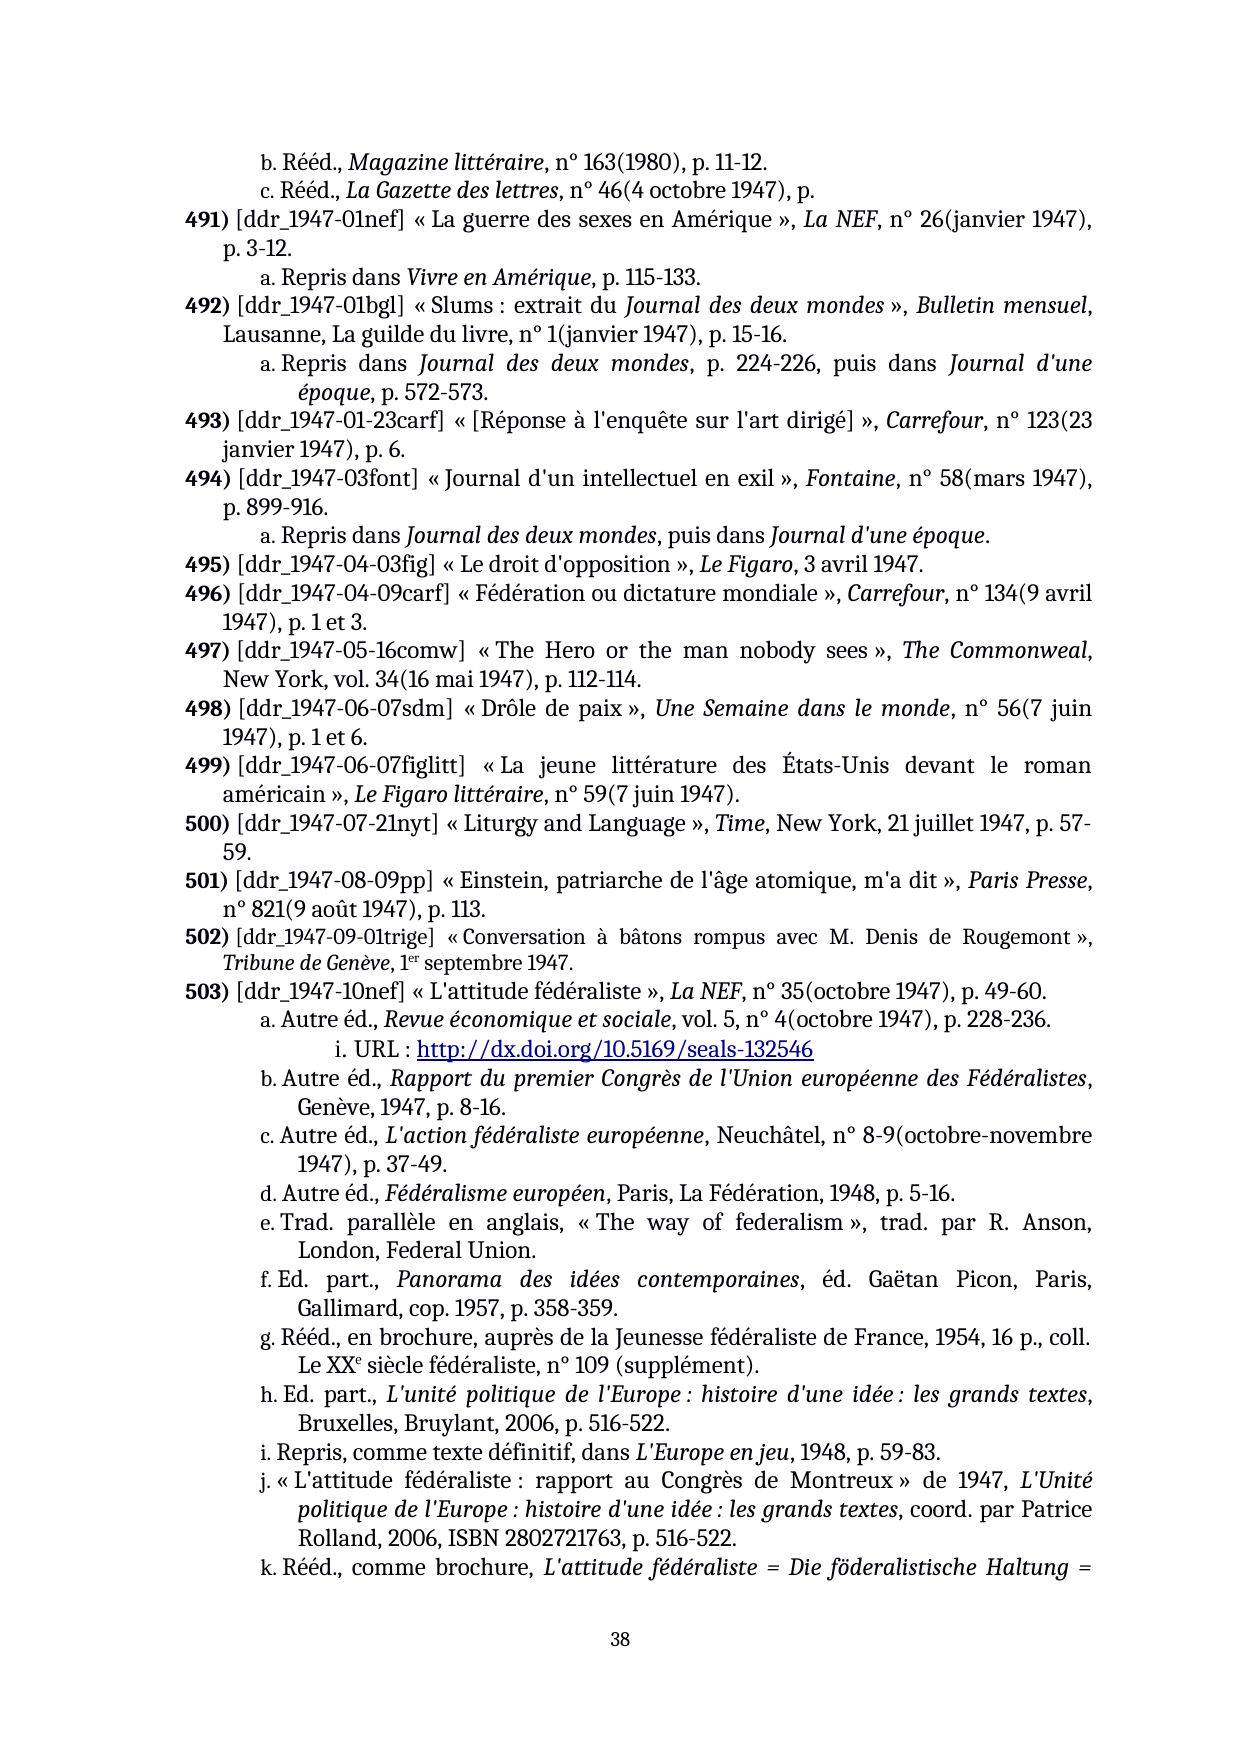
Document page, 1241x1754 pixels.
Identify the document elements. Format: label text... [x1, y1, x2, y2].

list Ed. part., Panorama des idées contemporaines, éd. Gaëtan Picon, Paris, Gallimard, cop. 1957, p. 358-359. [260, 1265, 1093, 1322]
list « L'attitude fédéraliste : rapport au Congrès de Montreux » de 1947, L'Unité politique de l'Europe : histoire d'une idée : les grands textes, coord. par Patrice Rolland, 2006, ISBN 2802721763, p. 516-522. [260, 1466, 1093, 1552]
list [ddr_1947-01nef] « La guerre des sexes en Amérique », La NEF, n° 26(janvier 1947), p. 3-12. [185, 205, 1093, 263]
list Rééd., Magazine littéraire, n° 163(1980), p. 11-12. [260, 148, 1093, 176]
list [ddr_1947-05-16comw] « The Hero or the man nobody sees », The Commonweal, New York, vol. 34(16 mai 1947), p. 112-114. [185, 636, 1093, 694]
list Rééd., La Gazette des lettres, n° 46(4 octobre 1947), p. [260, 176, 1093, 205]
list Autre éd., Rapport du premier Congrès de l'Union européenne des Fédéralistes, Genève, 1947, p. 8-16. [260, 1064, 1093, 1121]
list Autre éd., L'action fédéraliste européenne, Neuchâtel, n° 8-9(octobre-novembre 1947), p. 37-49. [260, 1121, 1093, 1179]
list [ddr_1947-08-09pp] « Einstein, patriarche de l'âge atomique, m'a dit », Paris Presse, n° 821(9 août 1947), p. 113. [185, 866, 1093, 924]
list [ddr_1947-06-07sdm] « Drôle de paix », Une Semaine dans le monde, n° 56(7 juin 1947), p. 1 et 6. [185, 694, 1093, 751]
list Repris dans Journal des deux mondes, puis dans Journal d'une époque. [260, 521, 1093, 550]
list [ddr_1947-10nef] « L'attitude fédéraliste », La NEF, n° 35(octobre 1947), p. 49-60. [185, 977, 1093, 1005]
list Rééd., comme brochure, L'attitude fédéraliste = Die föderalistische Haltung = [260, 1552, 1093, 1581]
list Repris, comme texte définitif, dans L'Europe en jeu, 1948, p. 59-83. [260, 1437, 1093, 1466]
list [ddr_1947-01-23carf] « [Réponse à l'enquête sur l'art dirigé] », Carrefour, n° 123(23 janvier 1947), p. 6. [185, 406, 1093, 464]
list Rééd., en brochure, auprès de la Jeunesse fédéraliste de France, 1954, 16 p., coll. Le XXe siècle fédéraliste, n° 109 (supplément). [260, 1322, 1093, 1380]
list [ddr_1947-07-21nyt] « Liturgy and Language », Time, New York, 21 juillet 1947, p. 57-59. [185, 809, 1093, 866]
list [ddr_1947-09-01trige] « Conversation à bâtons rompus avec M. Denis de Rougemont », Tribune de Genève, 1er septembre 1947. [185, 924, 1093, 977]
list [ddr_1947-03font] « Journal d'un intellectuel en exil », Fontaine, n° 58(mars 1947), p. 899-916. [185, 464, 1093, 521]
list URL : http://dx.doi.org/10.5169/seals-132546 [354, 1034, 1093, 1064]
list Trad. parallèle en anglais, « The way of federalism », trad. par R. Anson, London, Federal Union. [260, 1207, 1093, 1265]
list Autre éd., Revue économique et sociale, vol. 5, n° 4(octobre 1947), p. 228-236. [260, 1005, 1093, 1034]
list [ddr_1947-01bgl] « Slums : extrait du Journal des deux mondes », Bulletin mensuel, Lausanne, La guilde du livre, n° 1(janvier 1947), p. 15-16. [185, 291, 1093, 349]
list Repris dans Journal des deux mondes, p. 224-226, puis dans Journal d'une époque, p. 572-573. [260, 349, 1093, 406]
list [ddr_1947-04-09carf] « Fédération ou dictature mondiale », Carrefour, n° 134(9 avril 1947), p. 1 et 3. [185, 579, 1093, 636]
list Repris dans Vivre en Amérique, p. 115-133. [260, 263, 1093, 291]
list Autre éd., Fédéralisme européen, Paris, La Fédération, 1948, p. 5-16. [260, 1179, 1093, 1207]
list [ddr_1947-06-07figlitt] « La jeune littérature des États-Unis devant le roman américain », Le Figaro littéraire, n° 59(7 juin 1947). [185, 751, 1093, 809]
list [ddr_1947-04-03fig] « Le droit d'opposition », Le Figaro, 3 avril 1947. [185, 550, 1093, 579]
list Ed. part., L'unité politique de l'Europe : histoire d'une idée : les grands textes, Bruxelles, Bruylant, 2006, p. 516-522. [260, 1380, 1093, 1437]
